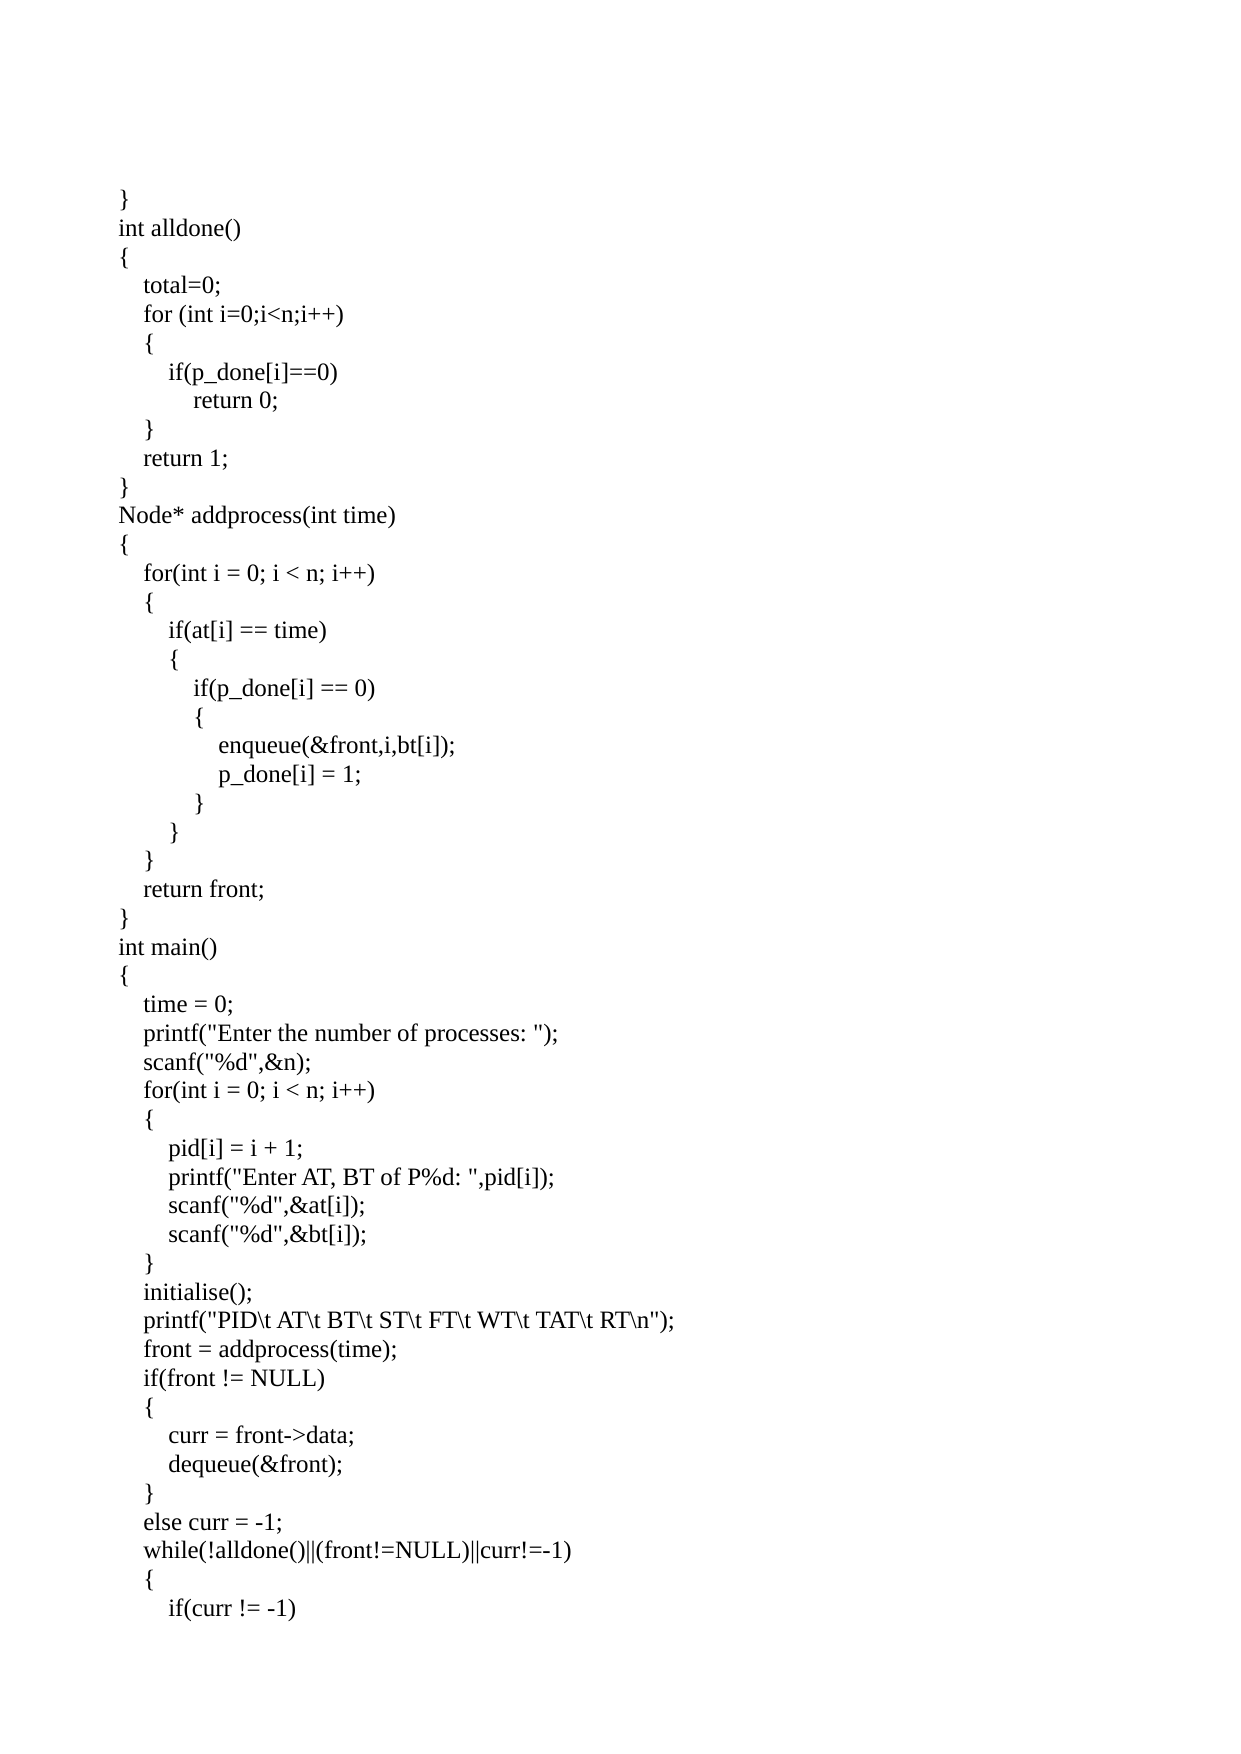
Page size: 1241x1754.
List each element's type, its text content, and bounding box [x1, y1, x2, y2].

text } [118, 788, 1122, 817]
text while(!alldone()||(front!=NULL)||curr!=-1) [118, 1536, 1122, 1564]
text } [118, 414, 1122, 443]
text if(p_done[i] == 0) [118, 673, 1122, 702]
text dequeue(&front); [118, 1449, 1122, 1478]
text { [118, 587, 1122, 616]
text scanf("%d",&at[i]); [118, 1191, 1122, 1219]
text return 1; [118, 443, 1122, 472]
text int alldone() [118, 213, 1122, 242]
text pid[i] = i + 1; [118, 1133, 1122, 1162]
text for (int i=0;i<n;i++) [118, 299, 1122, 328]
text if(at[i] == time) [118, 616, 1122, 644]
text printf("Enter the number of processes: "); [118, 1018, 1122, 1047]
text for(int i = 0; i < n; i++) [118, 1076, 1122, 1104]
text if(curr != -1) [118, 1593, 1122, 1622]
text } [118, 184, 1122, 213]
text return 0; [118, 386, 1122, 414]
text } [118, 903, 1122, 932]
text { [118, 242, 1122, 271]
text } [118, 817, 1122, 846]
text scanf("%d",&n); [118, 1047, 1122, 1076]
text printf("Enter AT, BT of P%d: ",pid[i]); [118, 1162, 1122, 1191]
text else curr = -1; [118, 1507, 1122, 1536]
text total=0; [118, 271, 1122, 299]
text { [118, 1392, 1122, 1421]
text { [118, 702, 1122, 731]
text front = addprocess(time); [118, 1334, 1122, 1363]
text curr = front->data; [118, 1421, 1122, 1449]
text { [118, 328, 1122, 357]
text return front; [118, 874, 1122, 903]
text } [118, 846, 1122, 874]
text if(front != NULL) [118, 1363, 1122, 1392]
text } [118, 472, 1122, 501]
text p_done[i] = 1; [118, 759, 1122, 788]
text { [118, 529, 1122, 558]
text scanf("%d",&bt[i]); [118, 1219, 1122, 1248]
text Node* addprocess(int time) [118, 501, 1122, 529]
text printf("PID\t AT\t BT\t ST\t FT\t WT\t TAT\t RT\n"); [118, 1306, 1122, 1334]
text { [118, 1104, 1122, 1133]
text { [118, 644, 1122, 673]
text } [118, 1248, 1122, 1277]
text enqueue(&front,i,bt[i]); [118, 731, 1122, 759]
text { [118, 1564, 1122, 1593]
text int main() [118, 932, 1122, 961]
text time = 0; [118, 989, 1122, 1018]
text } [118, 1478, 1122, 1507]
text for(int i = 0; i < n; i++) [118, 558, 1122, 587]
text { [118, 961, 1122, 989]
text if(p_done[i]==0) [118, 357, 1122, 386]
text initialise(); [118, 1277, 1122, 1306]
